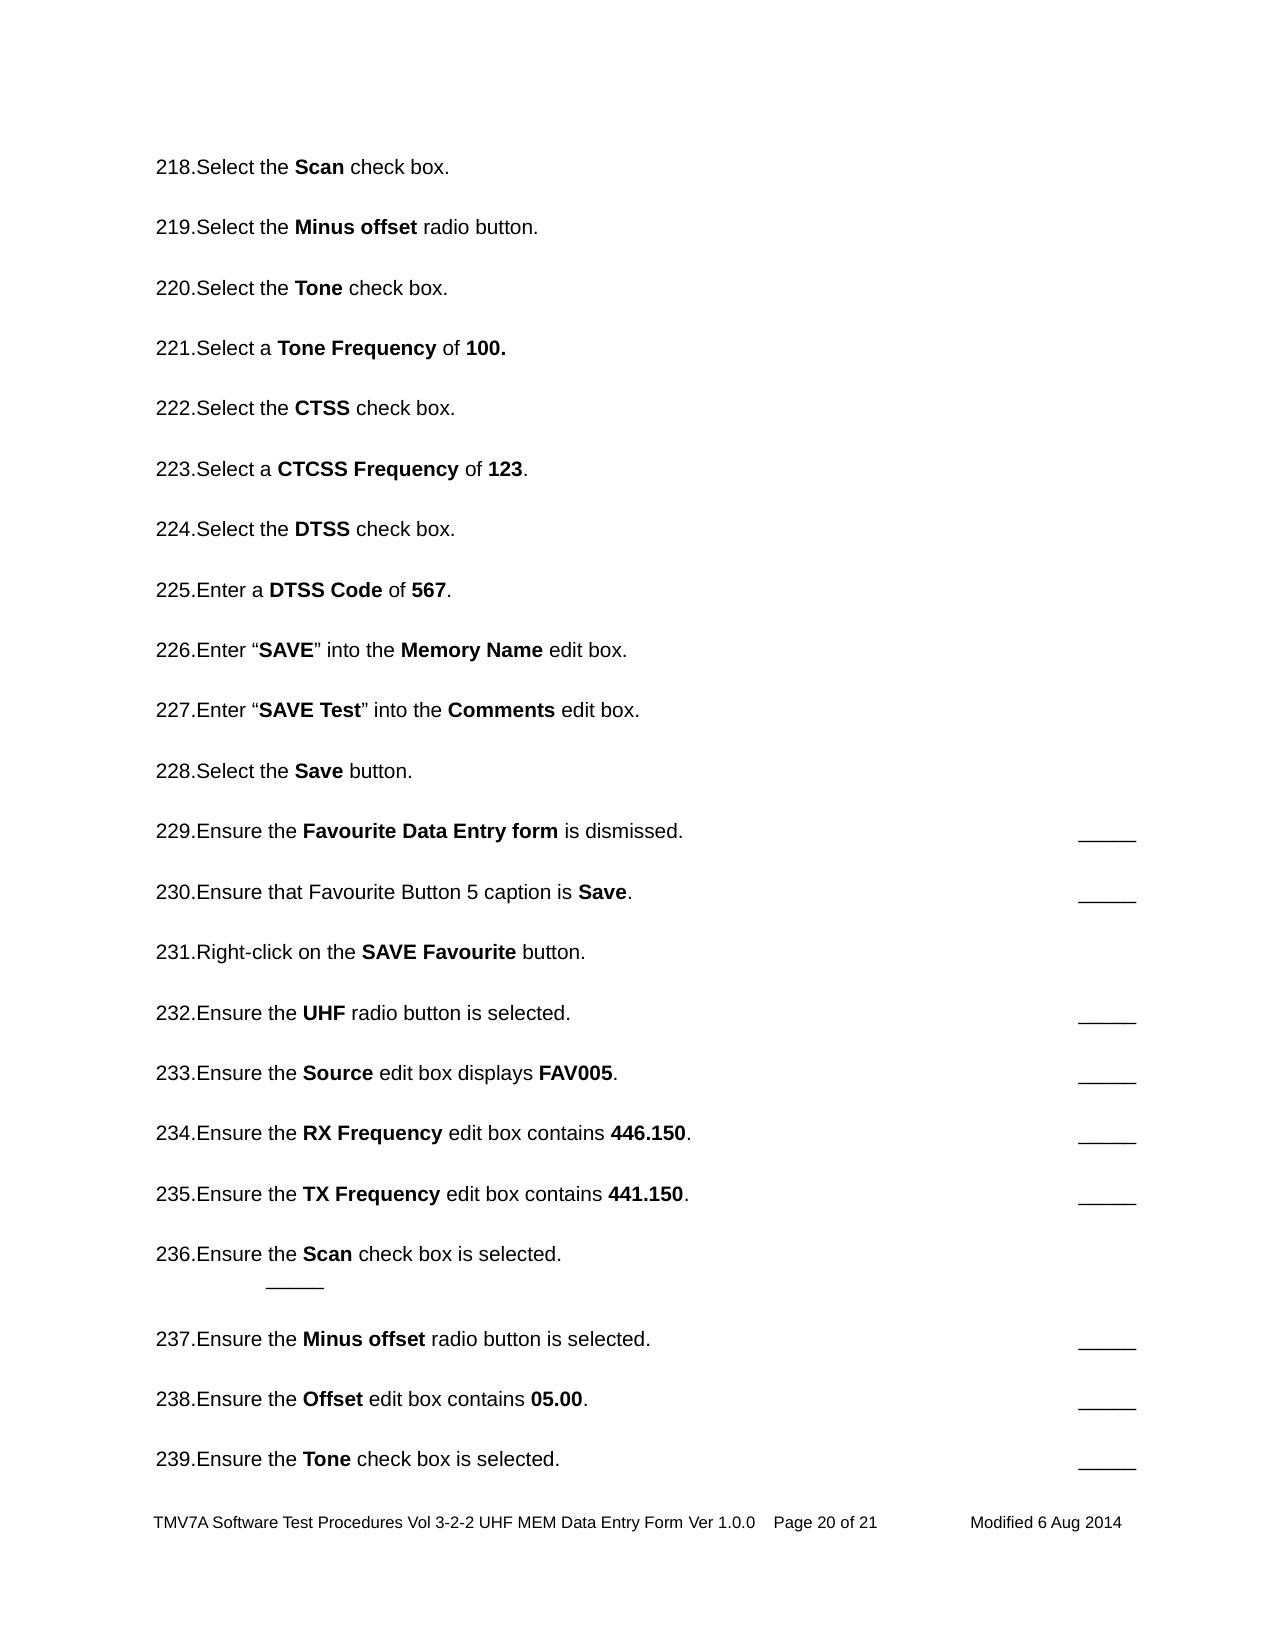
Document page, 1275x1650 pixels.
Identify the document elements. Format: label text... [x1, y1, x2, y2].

list Select the DTSS check box. [156, 517, 1157, 565]
list Right-click on the SAVE Favourite button. [156, 940, 1157, 988]
list Select the Minus offset radio button. [156, 215, 1157, 263]
list Ensure the Scan check box is selected. _____ [156, 1242, 1157, 1314]
list Select the CTSS check box. [156, 396, 1157, 444]
list Ensure the Offset edit box contains 05.00. _____ [156, 1387, 1157, 1435]
list Select a CTCSS Frequency of 123. [156, 457, 1157, 504]
list Enter a DTSS Code of 567. [156, 577, 1157, 625]
list Ensure that Favourite Button 5 caption is Save. _____ [156, 879, 1157, 927]
list Ensure the RX Frequency edit box contains 446.150. _____ [156, 1121, 1157, 1169]
list Ensure the Tone check box is selected. _____ [156, 1447, 1157, 1471]
list Select the Tone check box. [156, 275, 1157, 323]
list [156, 118, 1157, 142]
list Ensure the UHF radio button is selected. _____ [156, 1000, 1157, 1048]
list Select a Tone Frequency of 100. [156, 336, 1157, 384]
list Ensure the Minus offset radio button is selected. _____ [156, 1326, 1157, 1374]
list Ensure the Favourite Data Entry form is dismissed. _____ [156, 819, 1157, 867]
list Select the Scan check box. [156, 154, 1157, 202]
list Ensure the Source edit box displays FAV005. _____ [156, 1061, 1157, 1109]
list Ensure the TX Frequency edit box contains 441.150. _____ [156, 1182, 1157, 1229]
list Select the Save button. [156, 759, 1157, 807]
list Enter “SAVE Test” into the Comments edit box. [156, 698, 1157, 746]
list Enter “SAVE” into the Memory Name edit box. [156, 638, 1157, 686]
